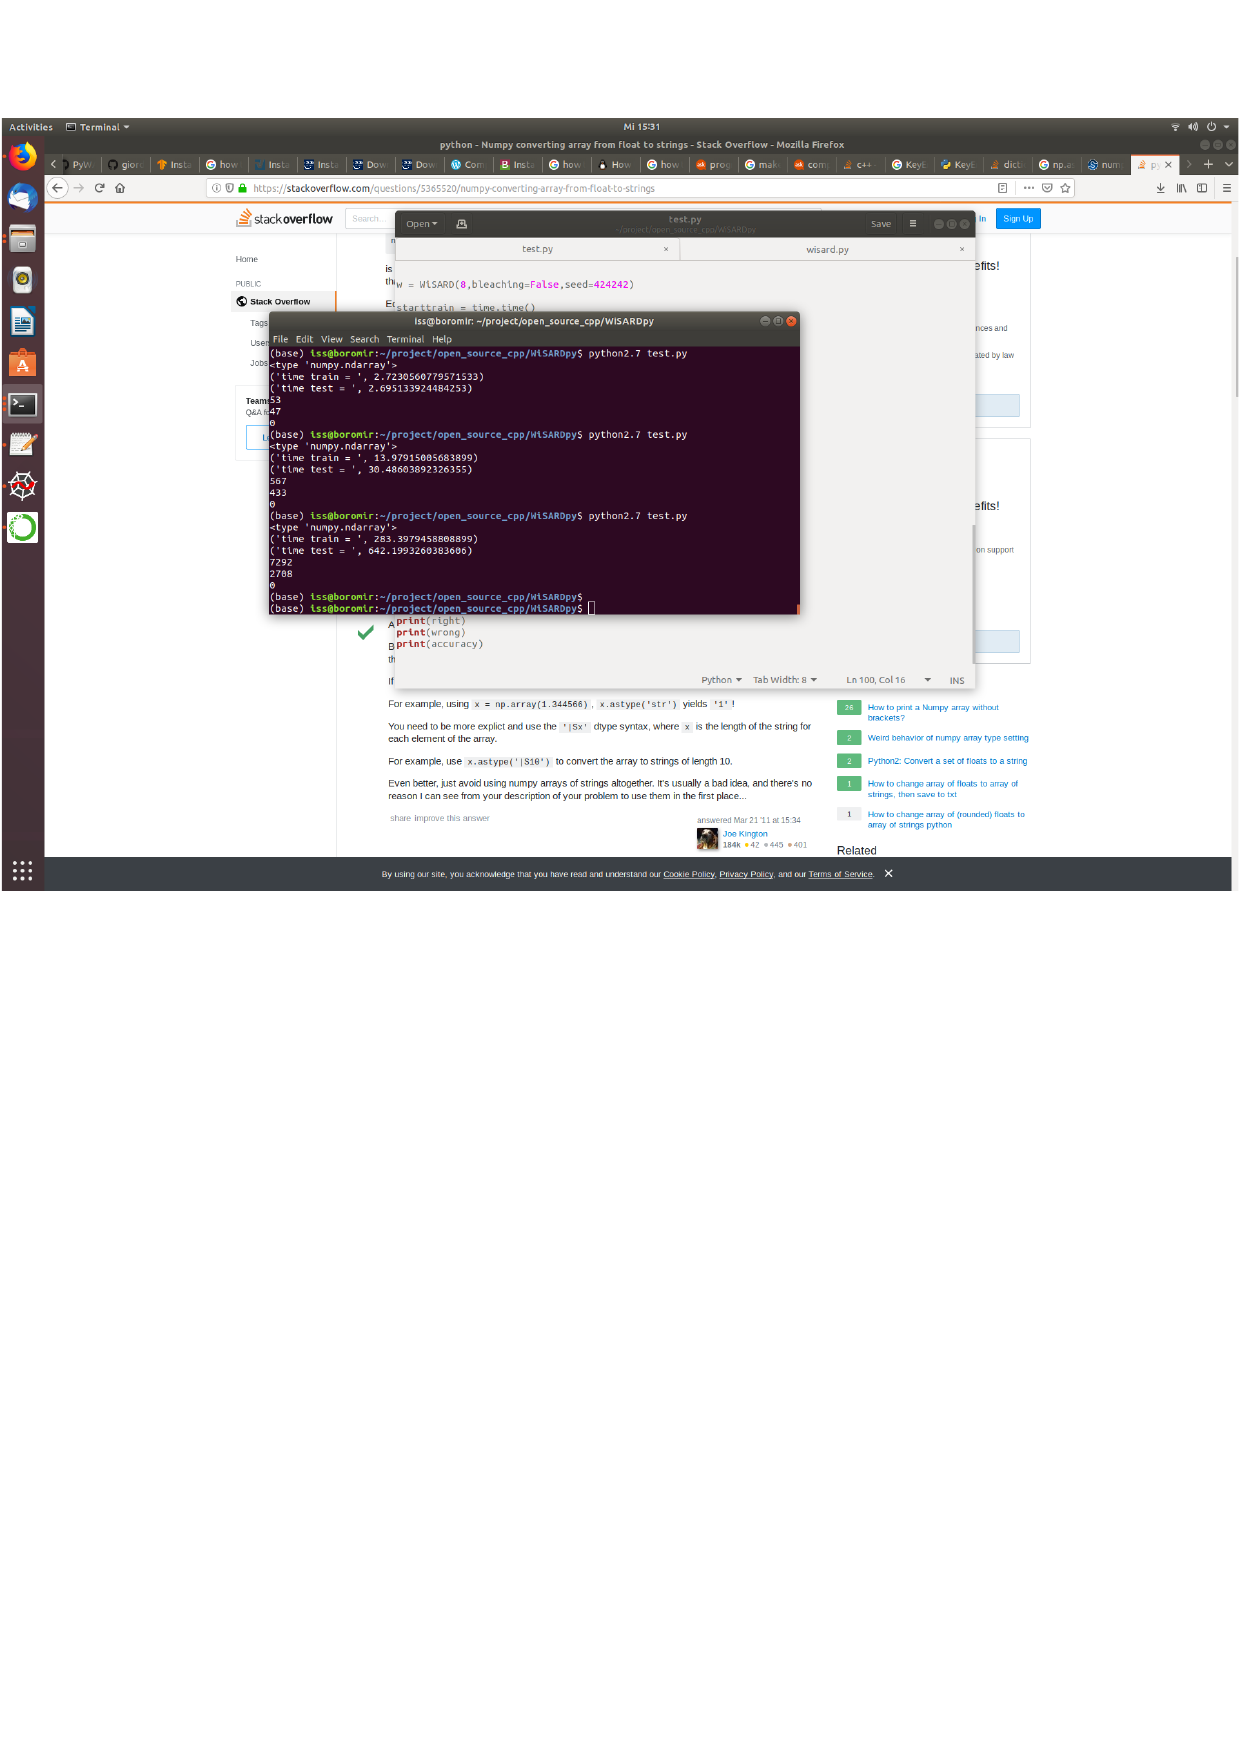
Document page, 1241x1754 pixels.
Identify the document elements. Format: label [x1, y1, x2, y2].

picture [1, 118, 1239, 891]
